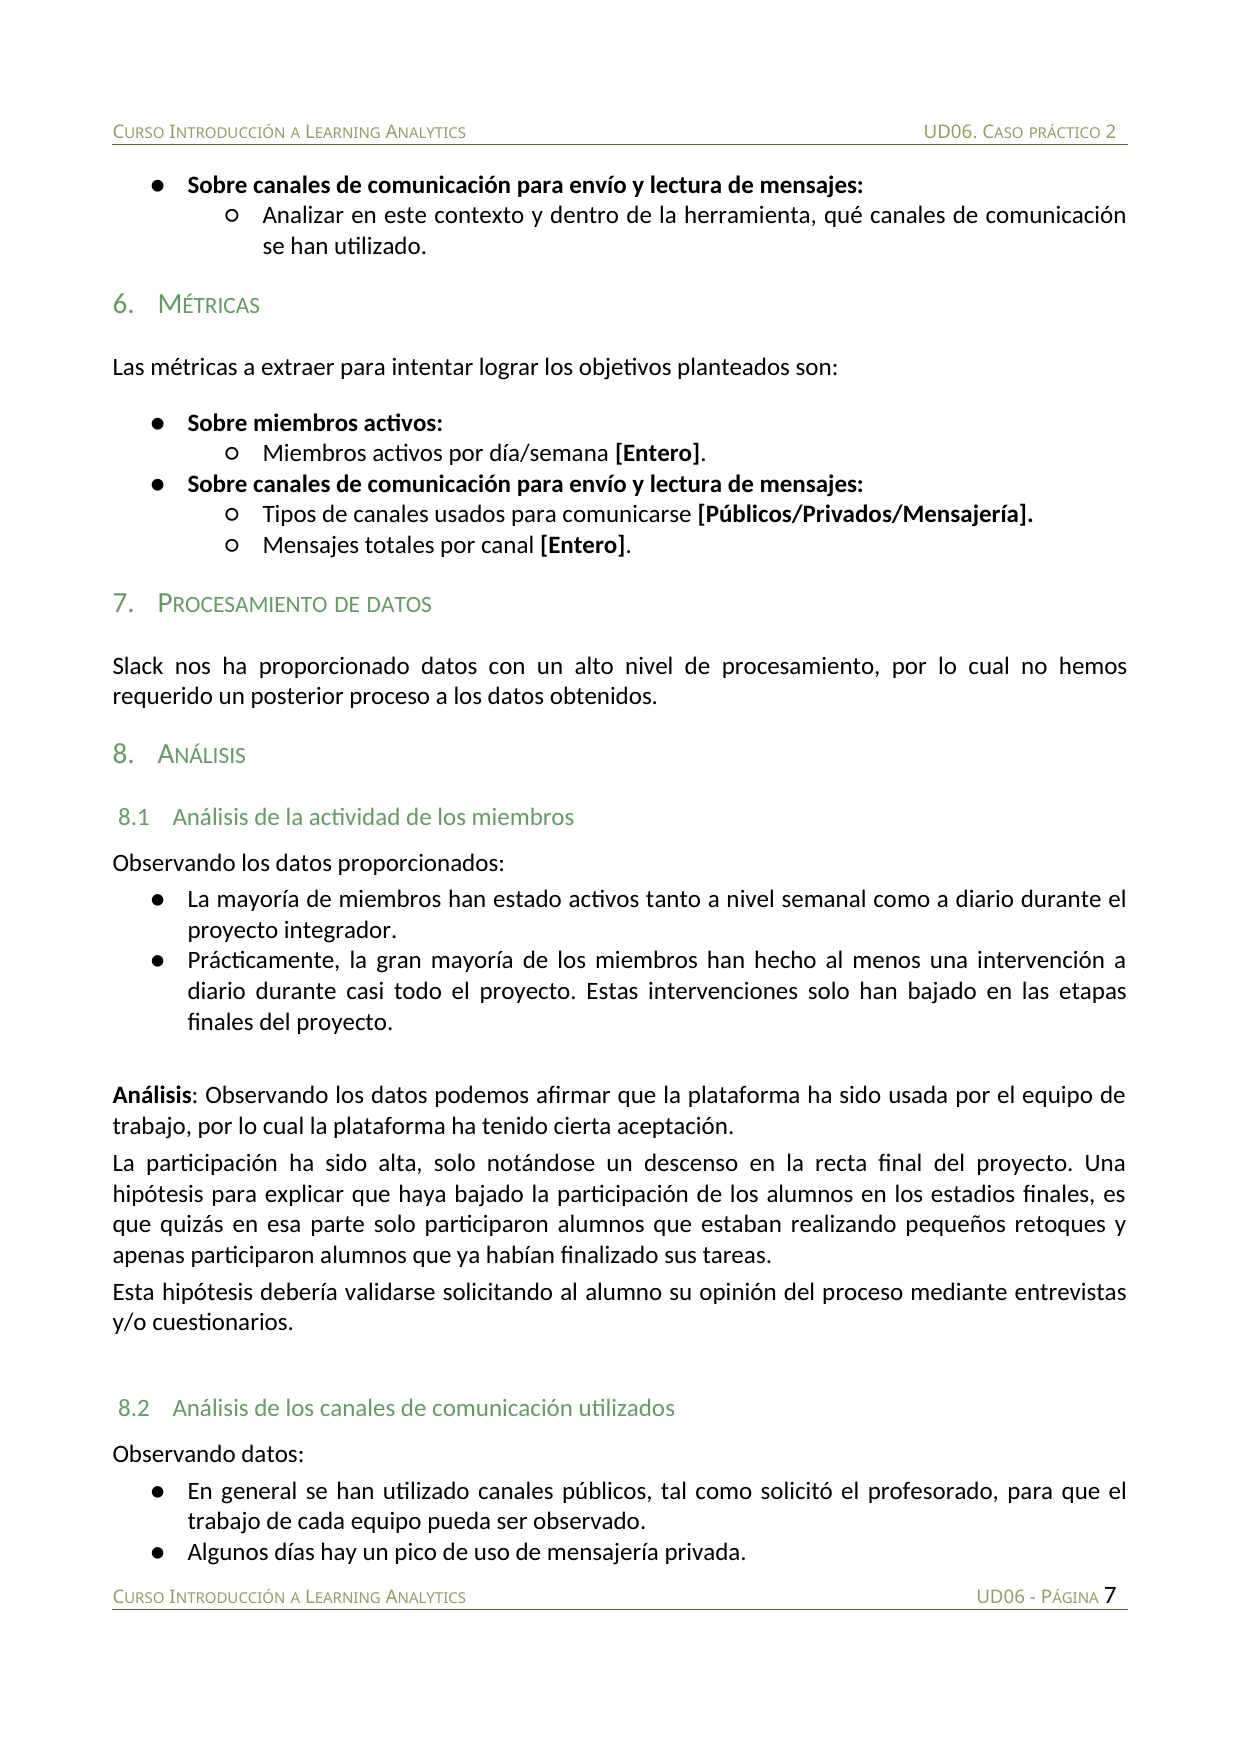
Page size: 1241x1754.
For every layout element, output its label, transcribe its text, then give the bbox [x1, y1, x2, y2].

subtitle Procesamiento de datos [112, 584, 1128, 620]
text Esta hipótesis debería validarse solicitando al alumno su opinión del proceso mediante entrevistas y/o cuestionarios. [112, 1276, 1128, 1337]
text Observando los datos proporcionados: [112, 847, 1128, 877]
list Miembros activos por día/semana [Entero]. [225, 437, 1128, 468]
subtitle Análisis [112, 736, 1128, 771]
list Analizar en este contexto y dentro de la herramienta, qué canales de comunicación se han utilizado. [225, 199, 1128, 261]
list La mayoría de miembros han estado activos tanto a nivel semanal como a diario durante el proyecto integrador. [150, 884, 1128, 945]
list En general se han utilizado canales públicos, tal como solicitó el profesorado, para que el trabajo de cada equipo pueda ser observado. [150, 1475, 1128, 1536]
list Prácticamente, la gran mayoría de los miembros han hecho al menos una intervención a diario durante casi todo el proyecto. Estas intervenciones solo han bajado en las etapas finales del proyecto. [150, 945, 1128, 1036]
subtitle Métricas [112, 285, 1128, 321]
text Las métricas a extraer para intentar lograr los objetivos planteados son: [112, 351, 1128, 382]
subtitle Análisis de los canales de comunicación utilizados [112, 1393, 1128, 1423]
subtitle Análisis de la actividad de los miembros [112, 801, 1128, 832]
list Sobre canales de comunicación para envío y lectura de mensajes: [150, 169, 1128, 199]
text Observando datos: [112, 1438, 1128, 1468]
text Slack nos ha proporcionado datos con un alto nivel de procesamiento, por lo cual no hemos requerido un posterior proceso a los datos obtenidos. [112, 650, 1128, 711]
text La participación ha sido alta, solo notándose un descenso en la recta final del proyecto. Una hipótesis para explicar que haya bajado la participación de los alumnos en los estadios finales, es que quizás en esa parte solo participaron alumnos que estaban realizando pequeños retoques y apenas participaron alumnos que ya habían finalizado sus tareas. [112, 1147, 1128, 1269]
list Tipos de canales usados para comunicarse [Públicos/Privados/Mensajería]. [225, 498, 1128, 529]
list Mensajes totales por canal [Entero]. [225, 529, 1128, 559]
list Algunos días hay un pico de uso de mensajería privada. [150, 1536, 1128, 1566]
list Sobre miembros activos: [150, 407, 1128, 437]
text Análisis: Observando los datos podemos afirmar que la plataforma ha sido usada por el equipo de trabajo, por lo cual la plataforma ha tenido cierta aceptación. [112, 1080, 1128, 1141]
list Sobre canales de comunicación para envío y lectura de mensajes: [150, 468, 1128, 498]
